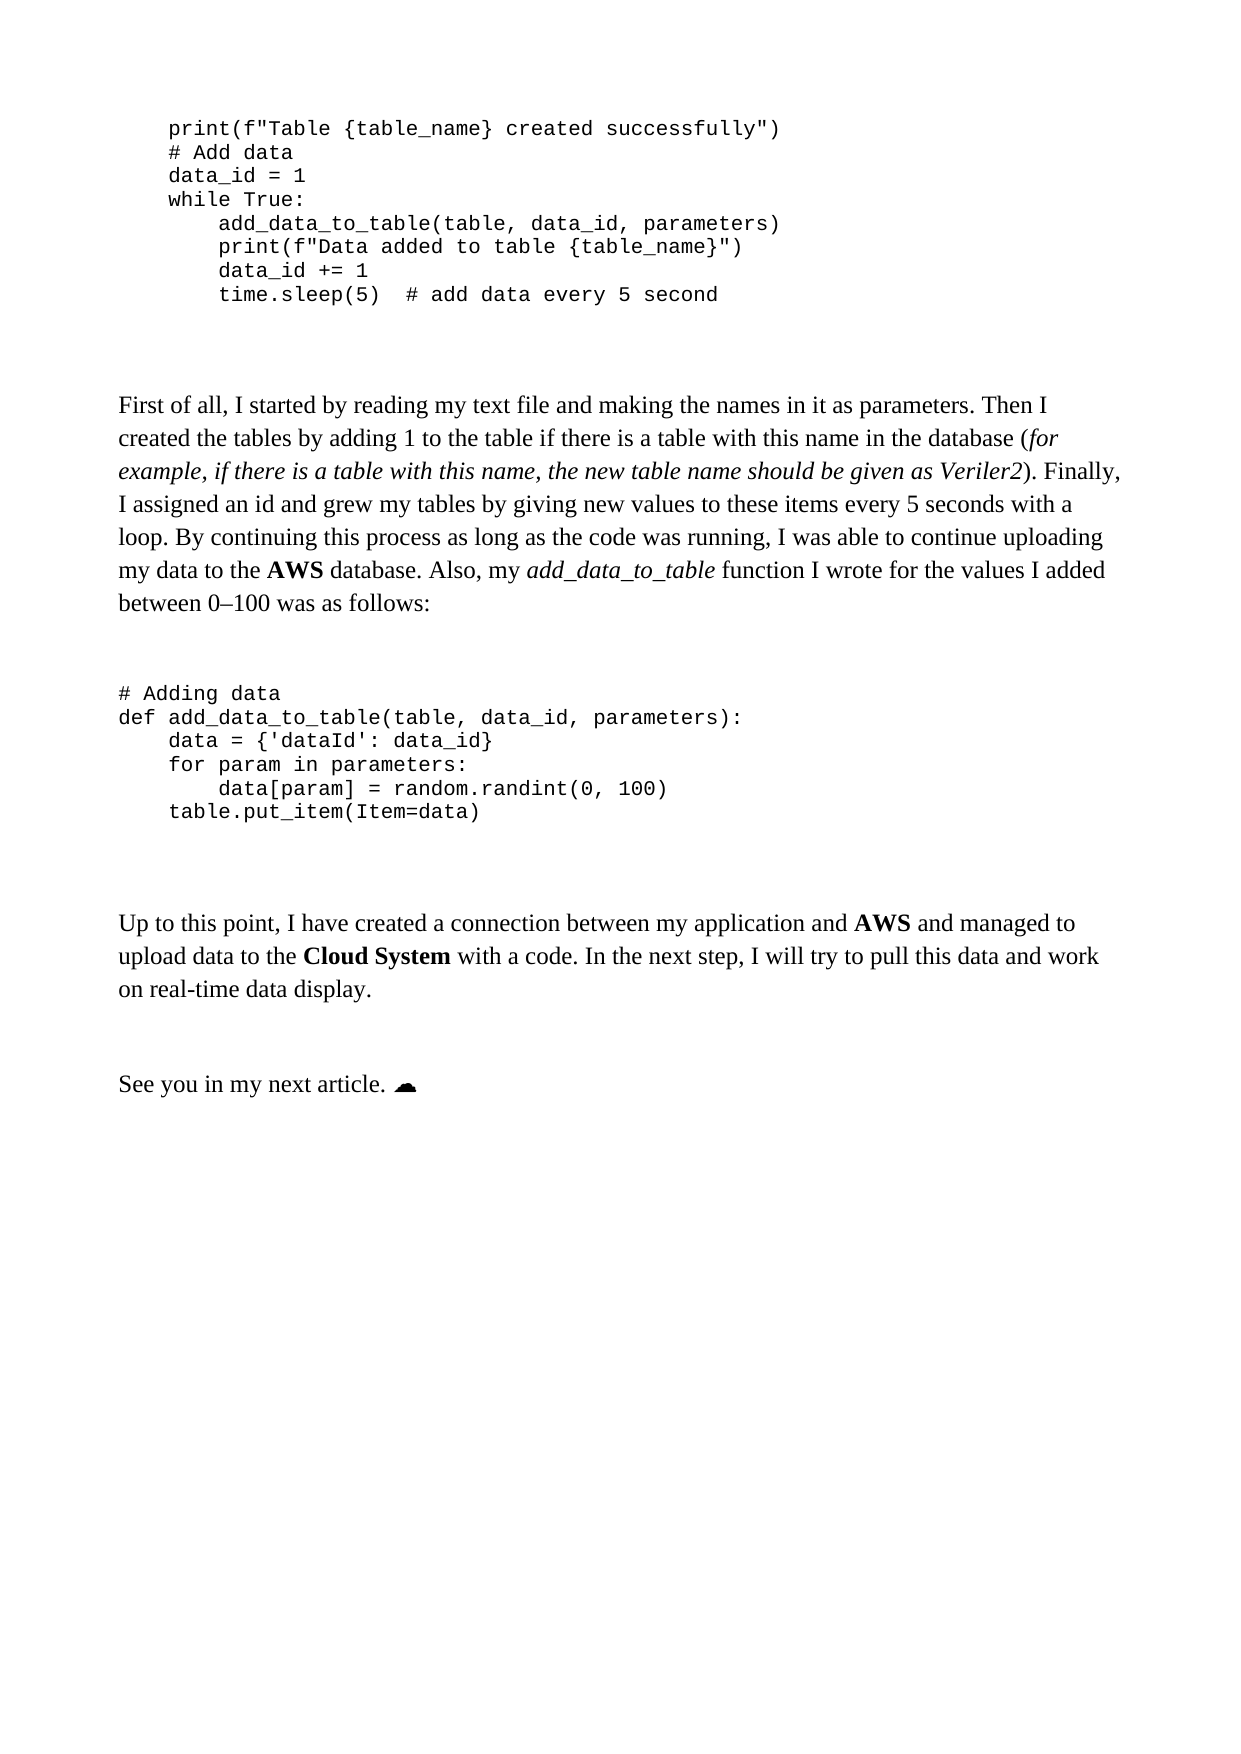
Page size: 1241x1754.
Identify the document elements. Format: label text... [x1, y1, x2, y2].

text time.sleep(5) # add data every 5 second [118, 284, 1122, 307]
text data[param] = random.randint(0, 100) [118, 778, 1122, 801]
text # Add data [118, 142, 1122, 165]
text data_id = 1 [118, 165, 1122, 189]
text First of all, I started by reading my text file and making the names in it as parameters. Then I created the tables by adding 1 to the table if there is a table with this name in the database (for example, if there is a table with this name, the new table name should be given as Veriler2). Finally, I assigned an id and grew my tables by giving new values to these items every 5 seconds with a loop. By continuing this process as long as the code was running, I was able to continue uploading my data to the AWS database. Also, my add_data_to_table function I wrote for the values I added between 0–100 was as follows: [118, 390, 1122, 617]
text table.put_item(Item=data) [118, 801, 1122, 825]
text # Adding data [118, 683, 1122, 707]
text data = {'dataId': data_id} [118, 731, 1122, 754]
text print(f"Table {table_name} created successfully") [118, 118, 1122, 142]
text add_data_to_table(table, data_id, parameters) [118, 213, 1122, 236]
text while True: [118, 189, 1122, 213]
text def add_data_to_table(table, data_id, parameters): [118, 707, 1122, 731]
text print(f"Data added to table {table_name}") [118, 236, 1122, 260]
text See you in my next article. ☁️ 👋🏻 [118, 1069, 1122, 1098]
text Up to this point, I have created a connection between my application and AWS and managed to upload data to the Cloud System with a code. In the next step, I will try to pull this data and work on real-time data display. [118, 908, 1122, 1002]
text data_id += 1 [118, 260, 1122, 284]
text for param in parameters: [118, 754, 1122, 778]
